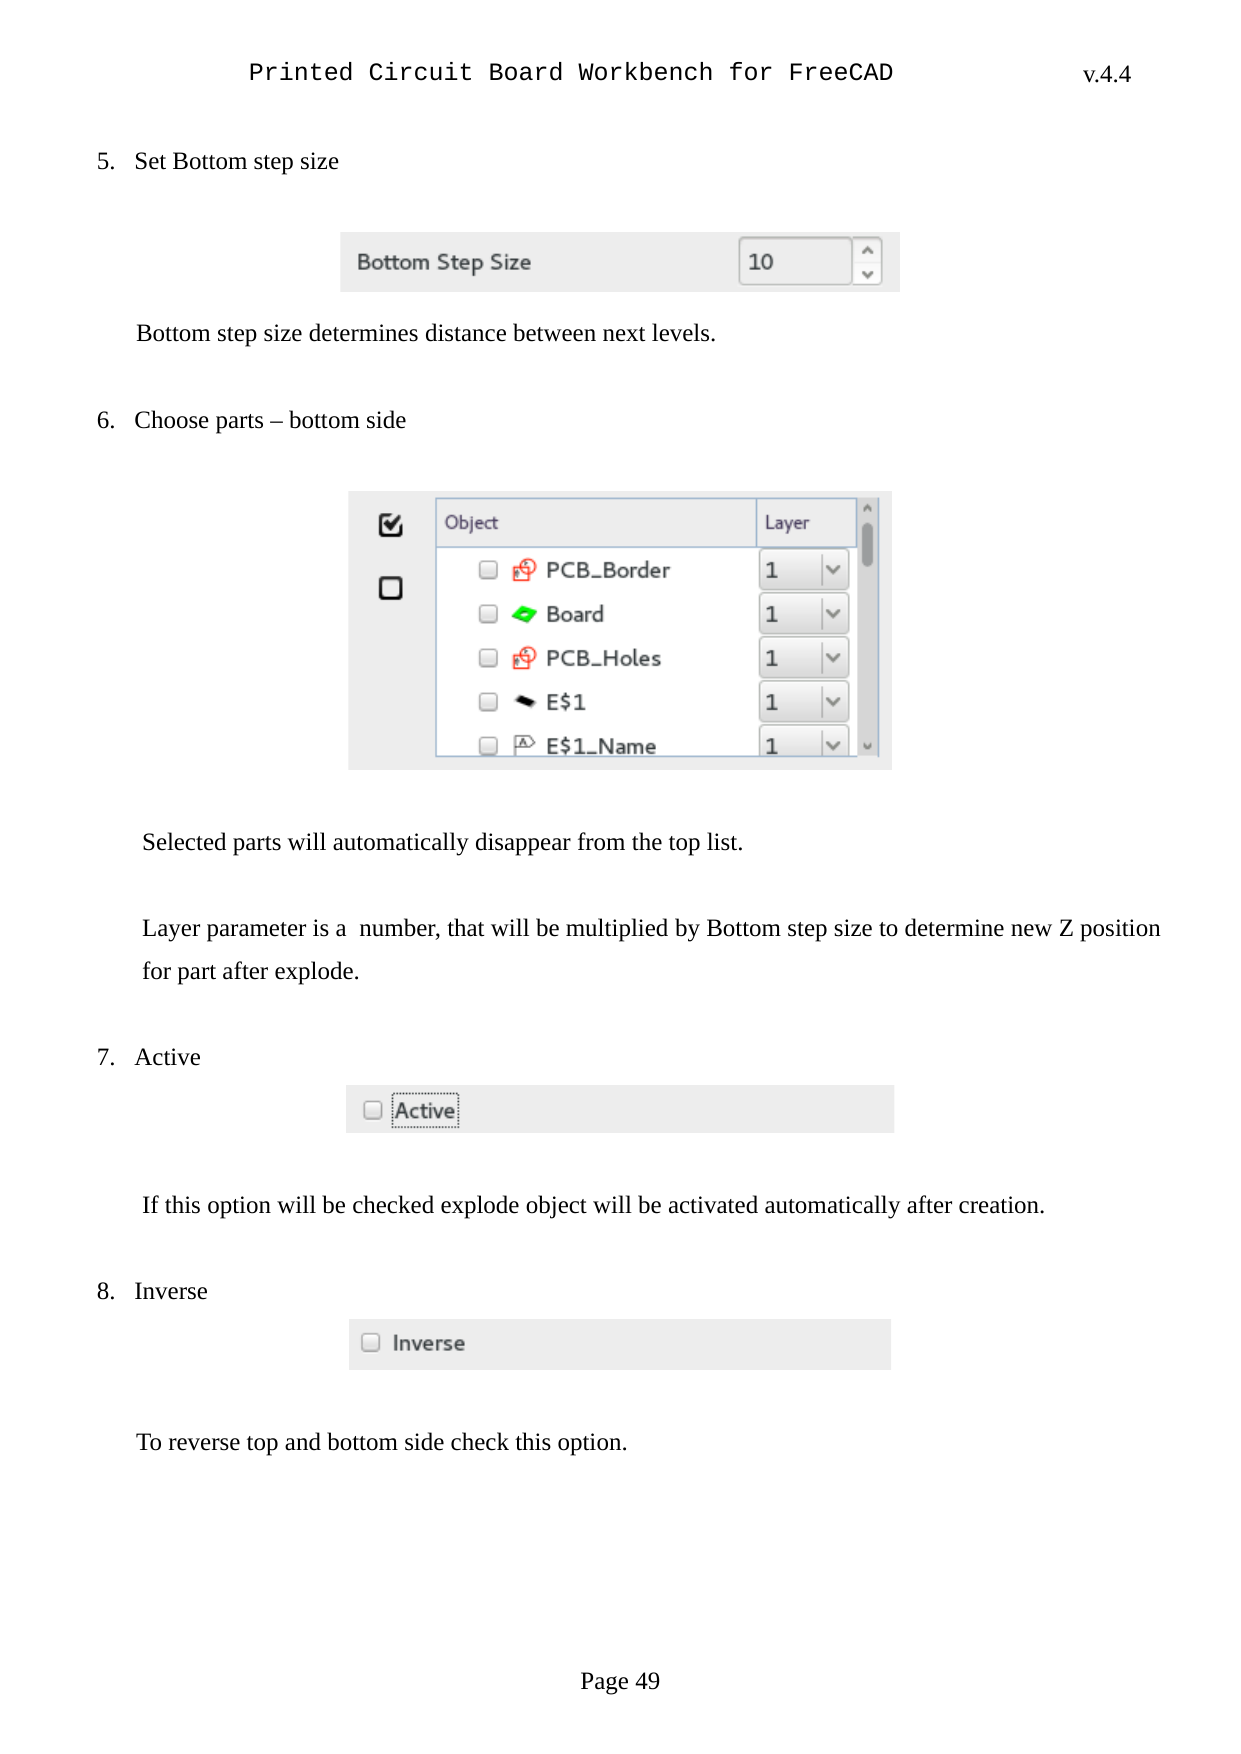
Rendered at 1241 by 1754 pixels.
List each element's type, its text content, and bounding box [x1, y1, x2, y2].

text If this option will be checked explode object will be activated automatically after creation. [142, 1190, 1181, 1218]
text Bottom step size determines distance between next levels. [136, 318, 1181, 347]
picture [348, 491, 892, 770]
list Choose parts – bottom side [97, 405, 1181, 433]
list Inverse [97, 1276, 1181, 1305]
text Selected parts will automatically disappear from the top list. [142, 827, 1181, 855]
picture [349, 1319, 892, 1370]
list Set Bottom step size [97, 146, 1181, 175]
list Active [97, 1042, 1181, 1071]
text To reverse top and bottom side check this option. [136, 1427, 1181, 1455]
picture [340, 232, 900, 292]
picture [346, 1085, 895, 1133]
text Layer parameter is a number, that will be multiplied by Bottom step size to determine new Z position for part after explode. [142, 913, 1181, 985]
